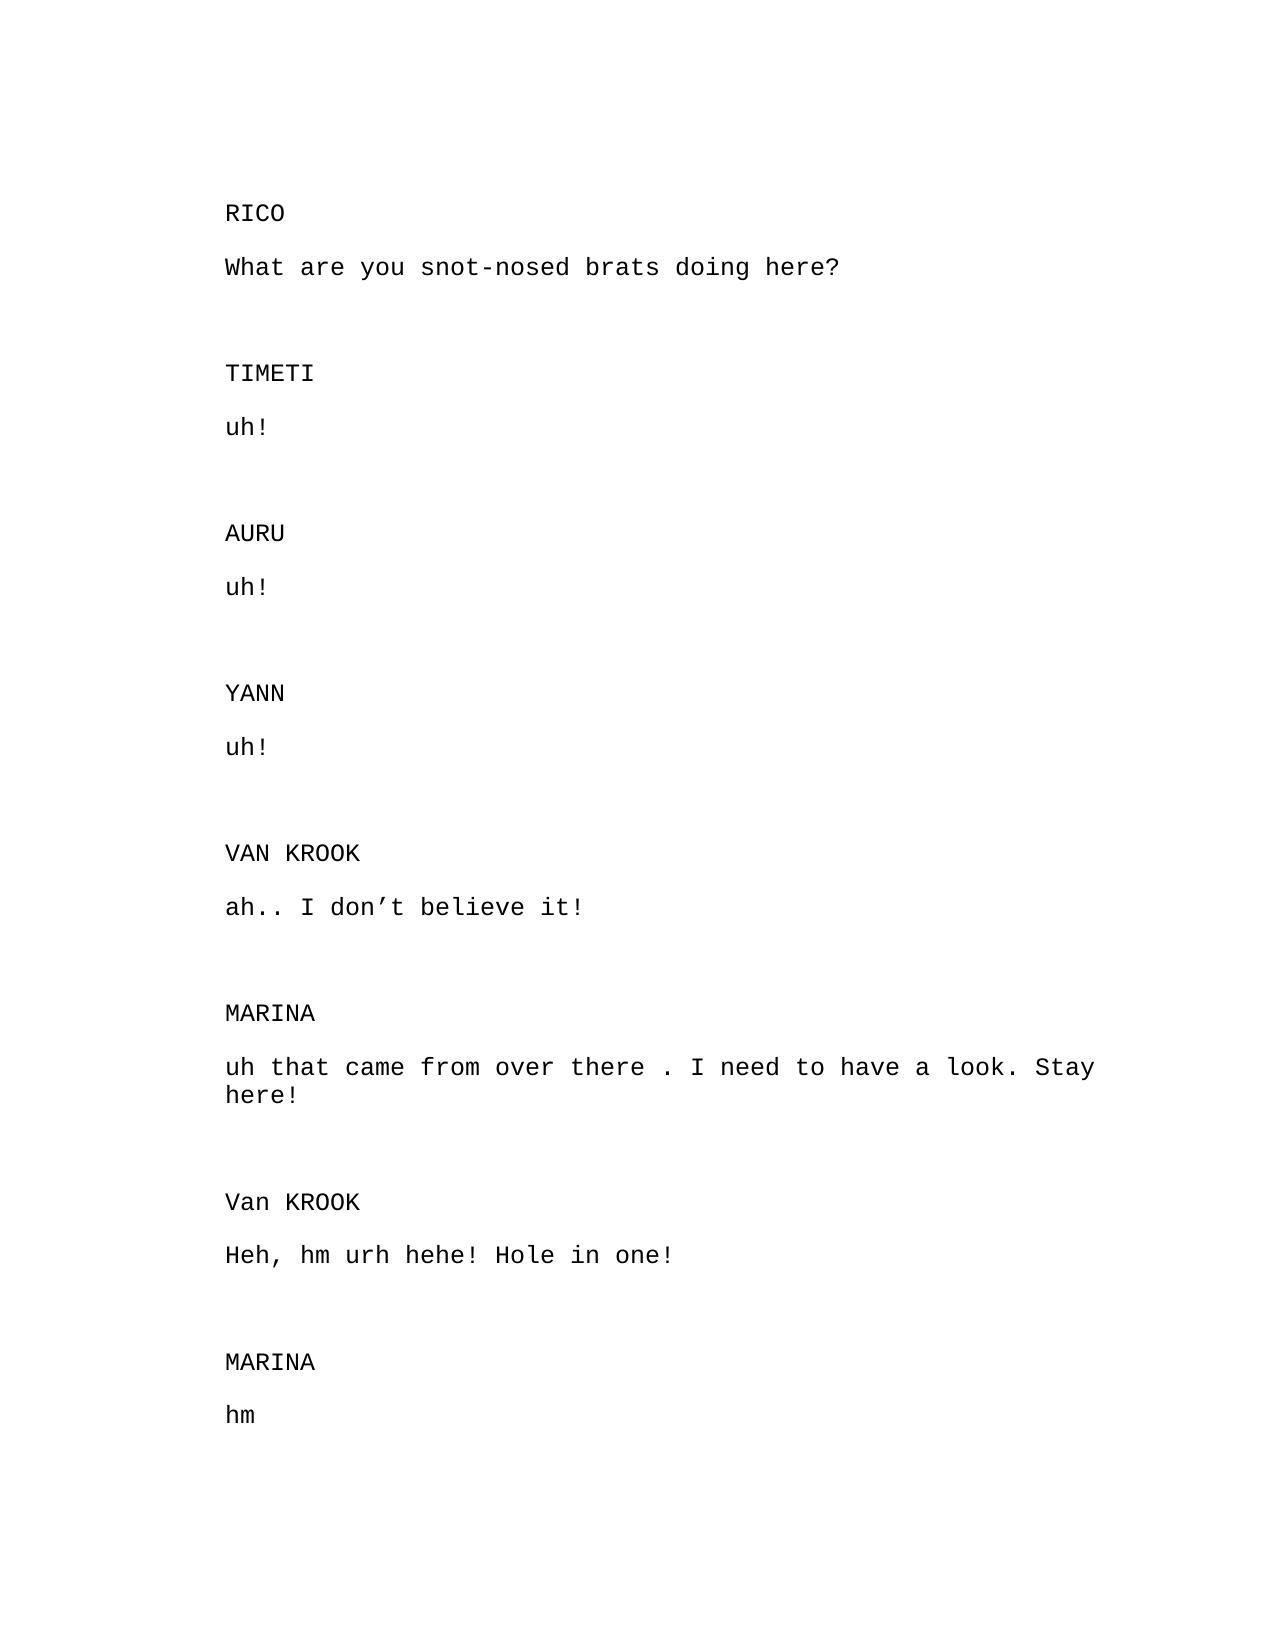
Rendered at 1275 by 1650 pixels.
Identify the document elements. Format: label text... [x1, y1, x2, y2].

text VAN KROOK [225, 841, 1125, 869]
text Van KROOK [225, 1189, 1125, 1218]
text TIMETI [225, 361, 1125, 389]
text uh! [225, 414, 1125, 443]
text Heh, hm urh hehe! Hole in one! [225, 1243, 1125, 1271]
text MARINA [225, 1001, 1125, 1029]
text What are you snot-nosed brats doing here? [225, 254, 1125, 283]
text AURU [225, 521, 1125, 549]
text ah.. I don’t believe it! [225, 894, 1125, 923]
text MARINA [225, 1349, 1125, 1378]
text hm [225, 1403, 1125, 1431]
text RICO [225, 201, 1125, 229]
text uh! [225, 734, 1125, 763]
text uh! [225, 574, 1125, 603]
text uh that came from over there . I need to have a look. Stay here! [225, 1054, 1125, 1111]
text YANN [225, 681, 1125, 709]
